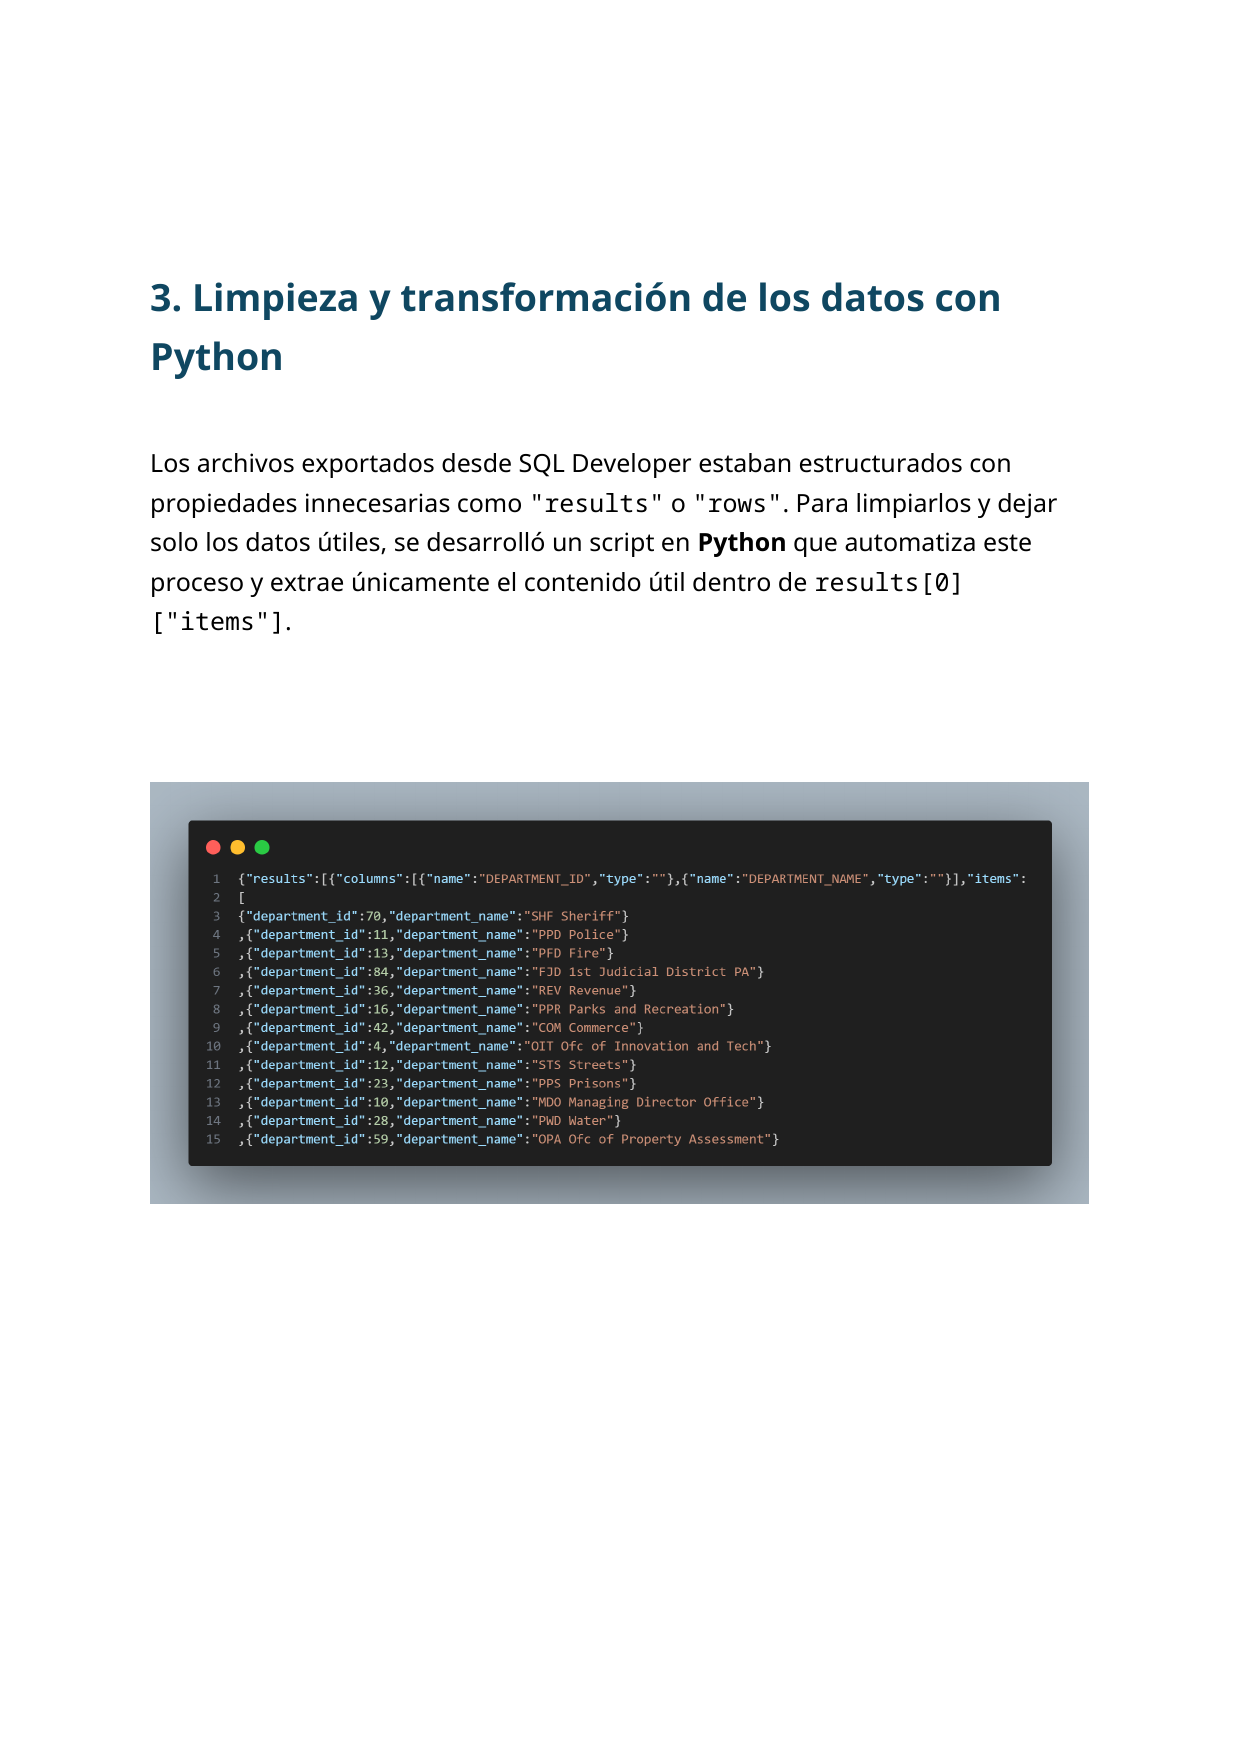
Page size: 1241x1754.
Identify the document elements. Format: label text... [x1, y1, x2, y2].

subtitle 3. Limpieza y transformación de los datos con Python [150, 271, 1090, 382]
text Los archivos exportados desde SQL Developer estaban estructurados con propiedades innecesarias como "results" o "rows". Para limpiarlos y dejar solo los datos útiles, se desarrolló un script en Python que automatiza este proceso y extrae únicamente el contenido útil dentro de results[0]["items"]. [150, 446, 1090, 638]
